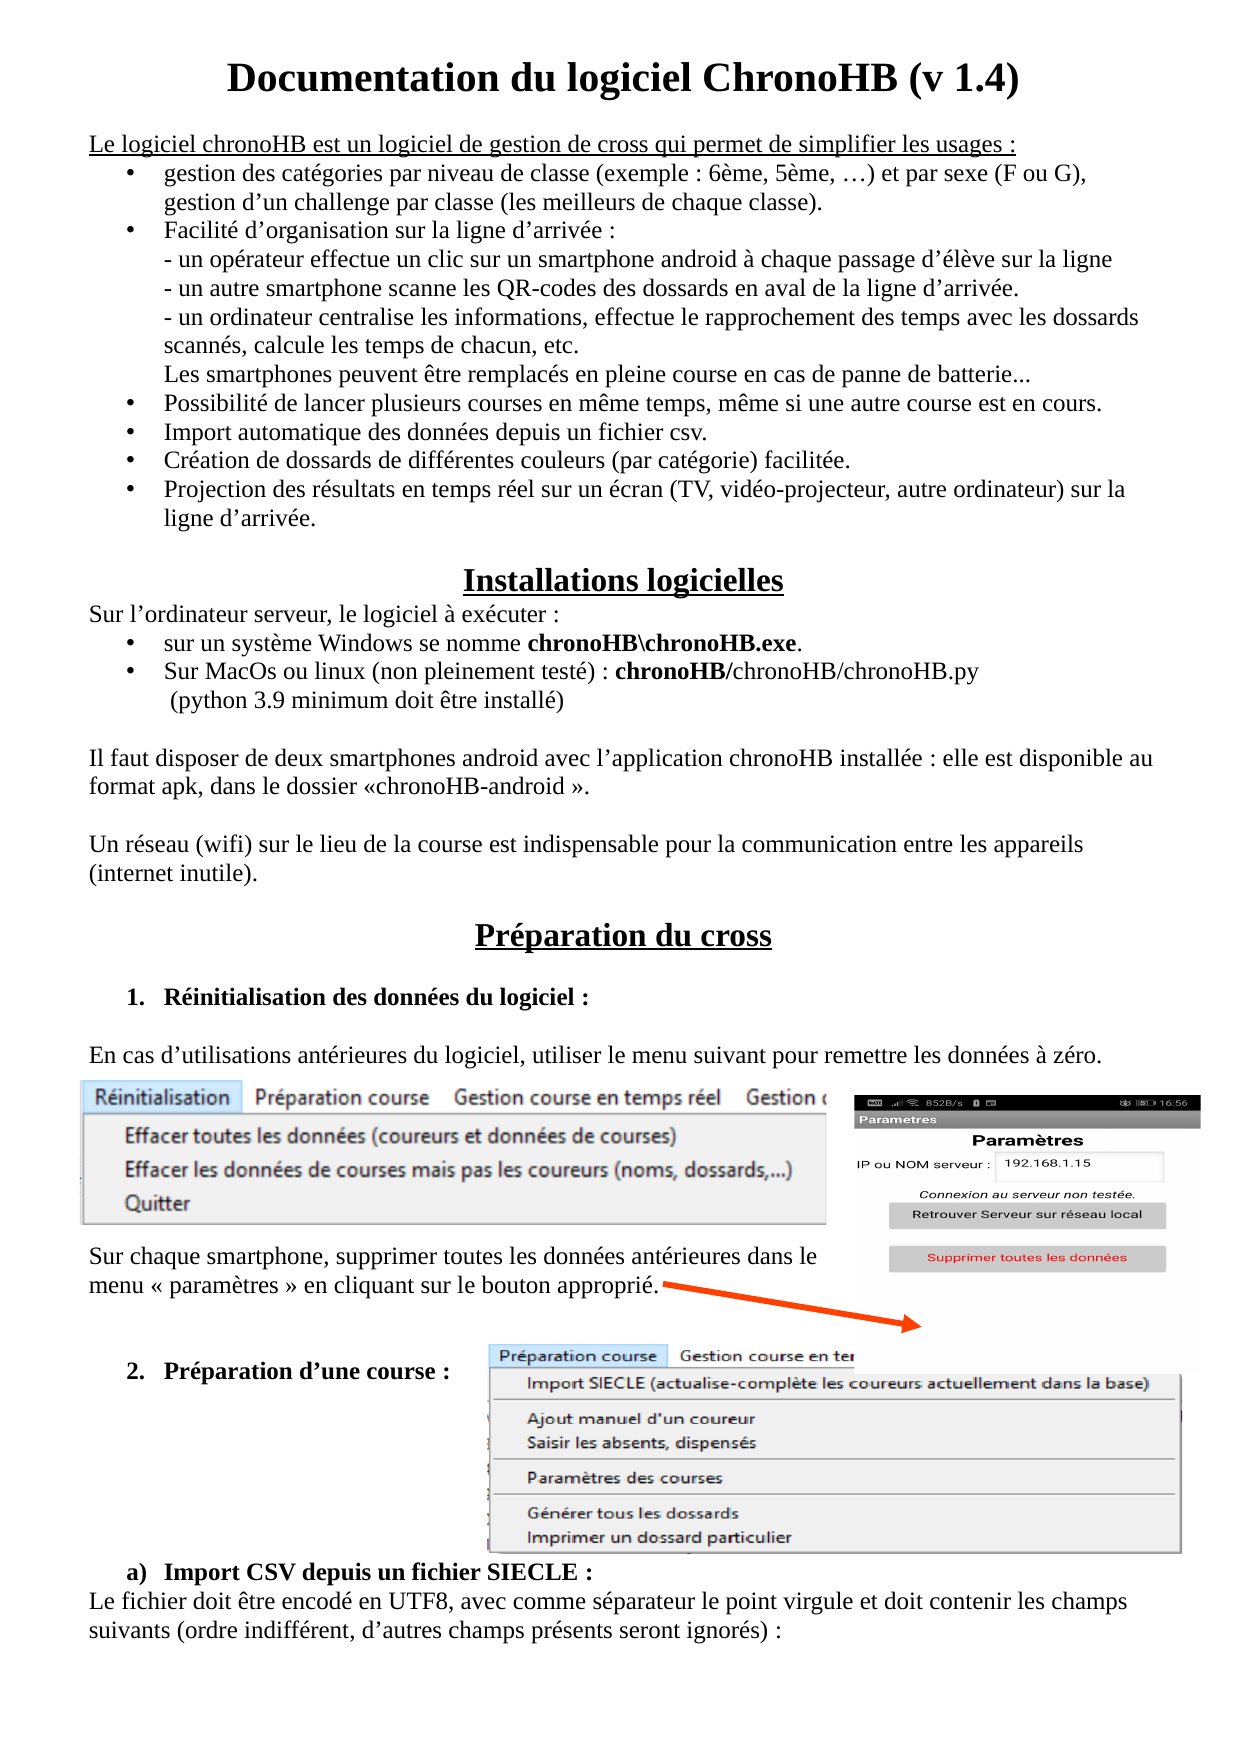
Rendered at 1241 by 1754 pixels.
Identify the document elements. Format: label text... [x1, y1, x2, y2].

text Préparation du cross [88, 915, 1158, 953]
picture [79, 1080, 827, 1225]
list Préparation d’une course : [126, 1356, 487, 1385]
text Le logiciel chronoHB est un logiciel de gestion de cross qui permet de simplifier les usages : [88, 129, 1158, 158]
text Documentation du logiciel ChronoHB (v 1.4) [88, 53, 1158, 101]
picture [487, 1340, 1183, 1554]
list Import CSV depuis un fichier SIECLE : [126, 1557, 1158, 1586]
text En cas d’utilisations antérieures du logiciel, utiliser le menu suivant pour remettre les données à zéro. [88, 1040, 1158, 1068]
list Création de dossards de différentes couleurs (par catégorie) facilitée. [126, 446, 1158, 474]
list Sur MacOs ou linux (non pleinement testé) : chronoHB/chronoHB/chronoHB.py (python 3.9 minimum doit être installé) [126, 656, 1158, 714]
list Projection des résultats en temps réel sur un écran (TV, vidéo-projecteur, autre ordinateur) sur la ligne d’arrivée. [126, 474, 1158, 532]
list Réinitialisation des données du logiciel : [126, 982, 1158, 1011]
list Possibilité de lancer plusieurs courses en même temps, même si une autre course est en cours. [126, 388, 1158, 417]
text Un réseau (wifi) sur le lieu de la course est indispensable pour la communication entre les appareils (internet inutile). [88, 829, 1158, 886]
list sur un système Windows se nomme chronoHB\chronoHB.exe. [126, 628, 1158, 656]
list gestion des catégories par niveau de classe (exemple : 6ème, 5ème, …) et par sexe (F ou G), gestion d’un challenge par classe (les meilleurs de chaque classe). [126, 158, 1158, 216]
text Le fichier doit être encodé en UTF8, avec comme séparateur le point virgule et doit contenir les champs suivants (ordre indifférent, d’autres champs présents seront ignorés) : [88, 1586, 1158, 1643]
text Sur l’ordinateur serveur, le logiciel à exécuter : [88, 599, 1158, 628]
text Sur chaque smartphone, supprimer toutes les données antérieures dans le menu « paramètres » en cliquant sur le bouton approprié. [88, 1241, 856, 1298]
text Installations logicielles [88, 561, 1158, 599]
list Import automatique des données depuis un fichier csv. [126, 417, 1158, 446]
list Facilité d’organisation sur la ligne d’arrivée : - un opérateur effectue un clic sur un smartphone android à chaque passage d’élève sur la ligne - un autre smartphone scanne les QR-codes des dossards en aval de la ligne d’arrivée. - un ordinateur centralise les informations, effectue le rapprochement des temps avec les dossards scannés, calcule les temps de chacun, etc. Les smartphones peuvent être remplacés en pleine course en cas de panne de batterie... [126, 216, 1158, 388]
text Il faut disposer de deux smartphones android avec l’application chronoHB installée : elle est disponible au format apk, dans le dossier «chronoHB-android ». [88, 743, 1158, 800]
